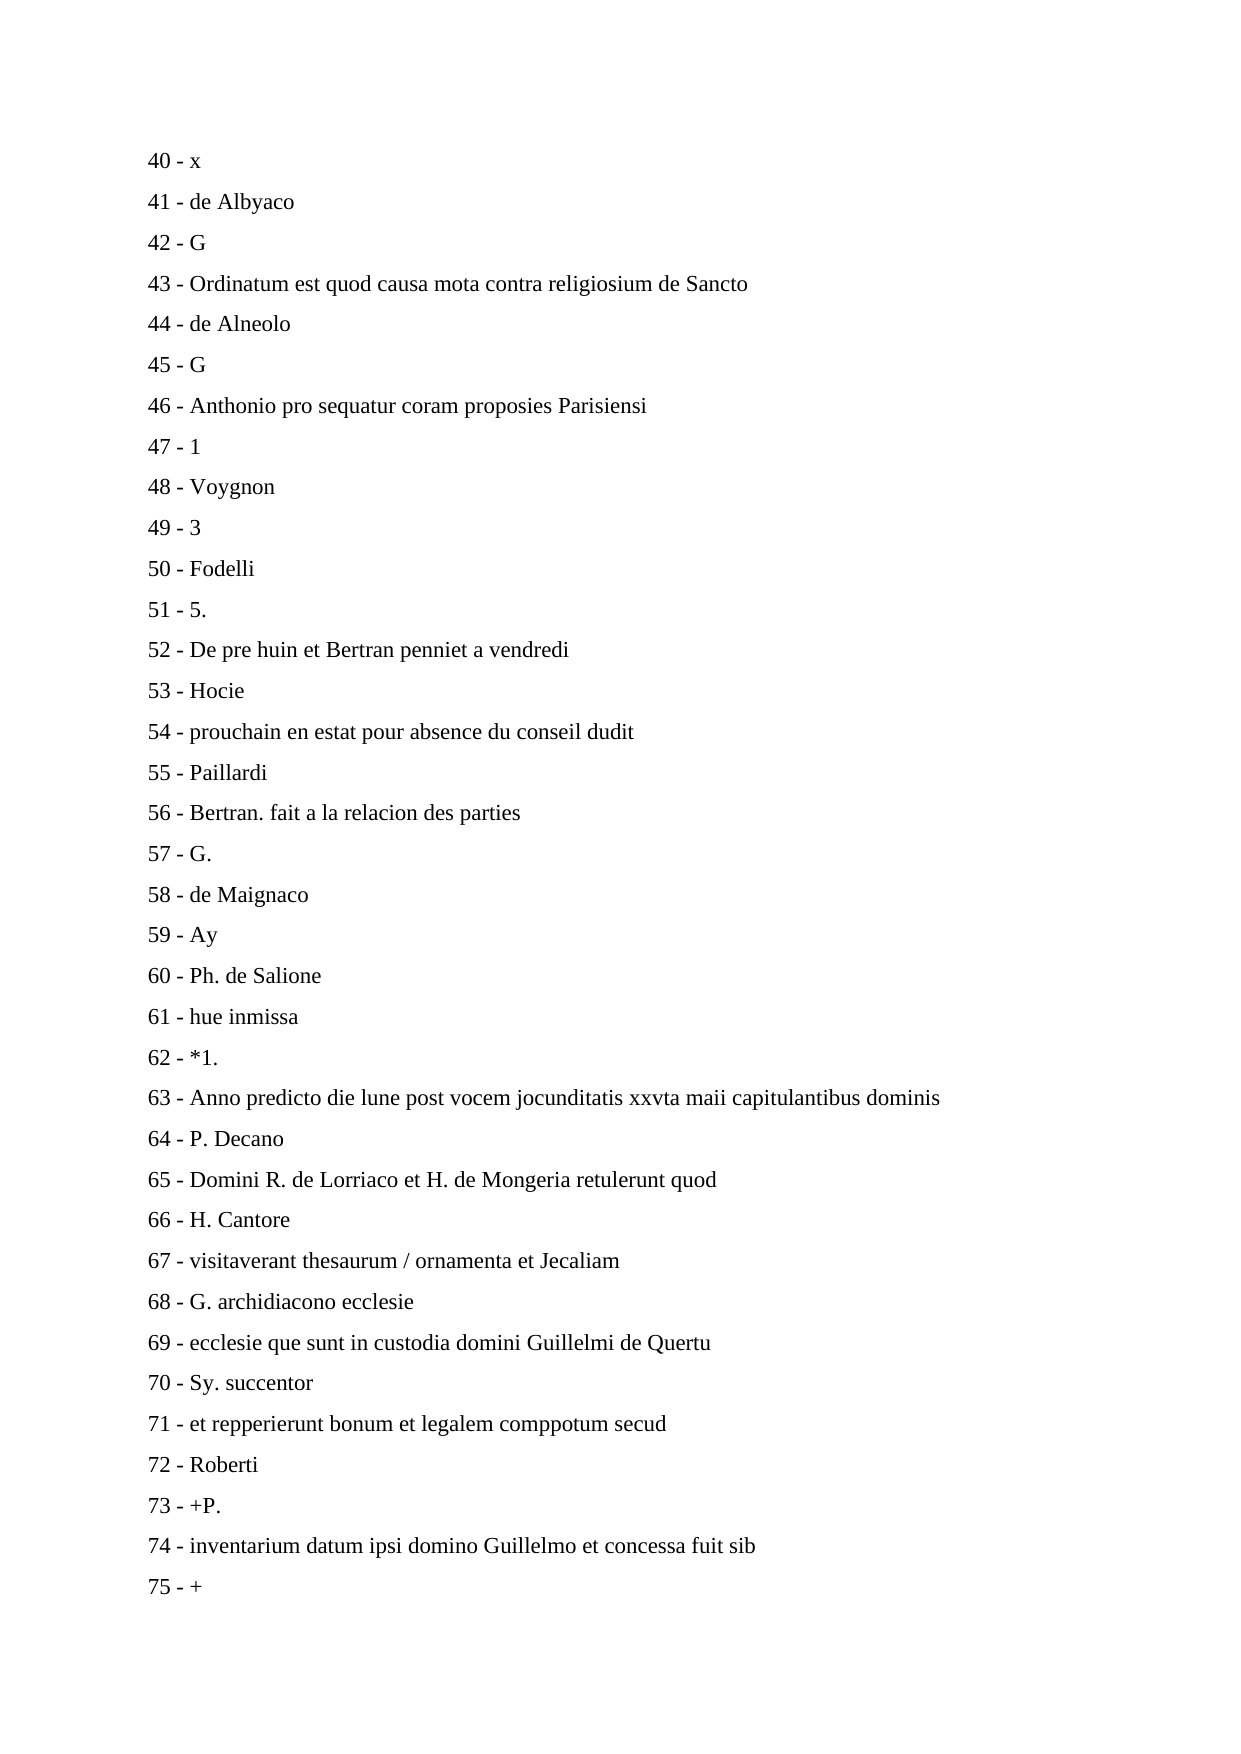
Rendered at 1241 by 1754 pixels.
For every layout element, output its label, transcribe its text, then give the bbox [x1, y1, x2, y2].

text 53 - Hocie [148, 677, 1093, 703]
text 48 - Voygnon [148, 473, 1093, 500]
text 58 - de Maignaco [148, 881, 1093, 907]
text 74 - inventarium datum ipsi domino Guillelmo et concessa fuit sib [148, 1532, 1093, 1559]
text 72 - Roberti [148, 1451, 1093, 1477]
text 54 - prouchain en estat pour absence du conseil dudit [148, 718, 1093, 744]
text 70 - Sy. succentor [148, 1369, 1093, 1396]
text 61 - hue inmissa [148, 1003, 1093, 1029]
text 65 - Domini R. de Lorriaco et H. de Mongeria retulerunt quod [148, 1166, 1093, 1192]
text 57 - G. [148, 840, 1093, 866]
text 66 - H. Cantore [148, 1207, 1093, 1233]
text 64 - P. Decano [148, 1125, 1093, 1151]
text 46 - Anthonio pro sequatur coram proposies Parisiensi [148, 392, 1093, 418]
text 69 - ecclesie que sunt in custodia domini Guillelmi de Quertu [148, 1329, 1093, 1355]
text 45 - G [148, 351, 1093, 378]
text 43 - Ordinatum est quod causa mota contra religiosium de Sancto [148, 270, 1093, 296]
text 59 - Ay [148, 921, 1093, 948]
text 60 - Ph. de Salione [148, 962, 1093, 988]
text 56 - Bertran. fait a la relacion des parties [148, 799, 1093, 826]
text 51 - 5. [148, 596, 1093, 622]
text 40 - x [148, 148, 1093, 174]
text 75 - + [148, 1573, 1093, 1599]
text 67 - visitaverant thesaurum / ornamenta et Jecaliam [148, 1247, 1093, 1274]
text 68 - G. archidiacono ecclesie [148, 1288, 1093, 1314]
text 49 - 3 [148, 514, 1093, 541]
text 47 - 1 [148, 433, 1093, 459]
text 71 - et repperierunt bonum et legalem comppotum secud [148, 1410, 1093, 1437]
text 55 - Paillardi [148, 758, 1093, 785]
text 52 - De pre huin et Bertran penniet a vendredi [148, 636, 1093, 663]
text 41 - de Albyaco [148, 188, 1093, 215]
text 44 - de Alneolo [148, 311, 1093, 337]
text 63 - Anno predicto die lune post vocem jocunditatis xxvta maii capitulantibus dominis [148, 1084, 1093, 1111]
text 73 - +P. [148, 1492, 1093, 1518]
text 50 - Fodelli [148, 555, 1093, 581]
text 42 - G [148, 229, 1093, 255]
text 62 - *1. [148, 1044, 1093, 1070]
